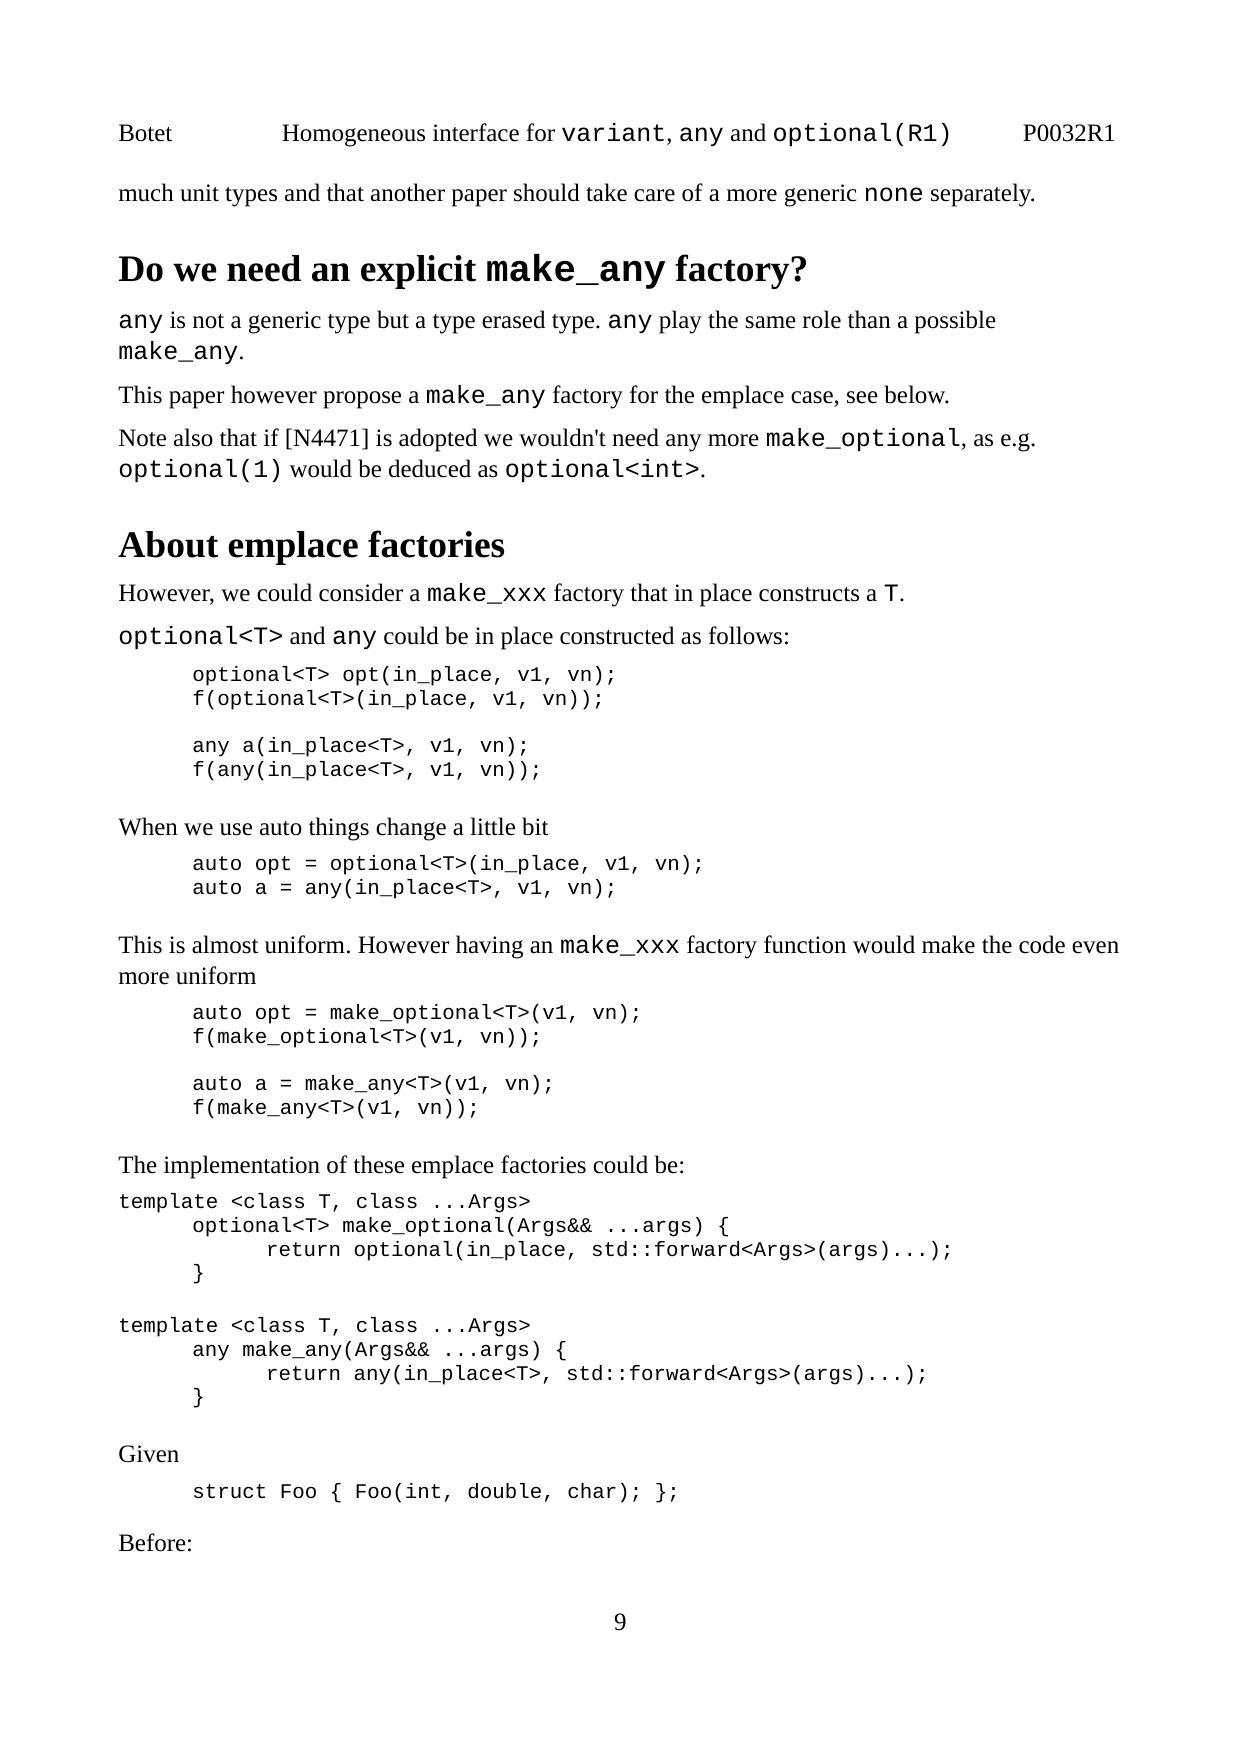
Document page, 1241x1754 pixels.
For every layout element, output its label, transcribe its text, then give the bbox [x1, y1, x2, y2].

text much unit types and that another paper should take care of a more generic none separately. [118, 178, 1122, 209]
text auto opt = make_optional<T>(v1, vn); [118, 1002, 1122, 1026]
text f(make_any<T>(v1, vn)); [118, 1097, 1122, 1121]
text When we use auto things change a little bit [118, 812, 1122, 841]
text auto a = any(in_place<T>, v1, vn); [118, 877, 1122, 901]
text template <class T, class ...Args> [118, 1315, 1122, 1339]
text Given [118, 1439, 1122, 1468]
text } [118, 1386, 1122, 1410]
text any make_any(Args&& ...args) { [118, 1339, 1122, 1363]
text template <class T, class ...Args> [118, 1191, 1122, 1215]
text optional<T> make_optional(Args&& ...args) { [118, 1215, 1122, 1238]
text optional<T> and any could be in place constructed as follows: [118, 621, 1122, 652]
text Note also that if [N4471] is adopted we wouldn't need any more make_optional, as e.g. optional(1) would be deduced as optional<int>. [118, 423, 1122, 485]
text However, we could consider a make_xxx factory that in place constructs a T. [118, 578, 1122, 609]
text optional<T> opt(in_place, v1, vn); [118, 664, 1122, 688]
text f(optional<T>(in_place, v1, vn)); [118, 688, 1122, 712]
text This is almost uniform. However having an make_xxx factory function would make the code even more uniform [118, 930, 1122, 990]
text The implementation of these emplace factories could be: [118, 1150, 1122, 1179]
text } [118, 1262, 1122, 1286]
text any a(in_place<T>, v1, vn); [118, 735, 1122, 759]
text auto opt = optional<T>(in_place, v1, vn); [118, 853, 1122, 877]
text return optional(in_place, std::forward<Args>(args)...); [118, 1238, 1122, 1262]
text Before: [118, 1528, 1122, 1557]
text struct Foo { Foo(int, double, char); }; [118, 1481, 1122, 1504]
text return any(in_place<T>, std::forward<Args>(args)...); [118, 1363, 1122, 1386]
text any is not a generic type but a type erased type. any play the same role than a possible make_any. [118, 306, 1122, 367]
subtitle Do we need an explicit make_any factory? [118, 247, 1122, 293]
text f(any(in_place<T>, v1, vn)); [118, 759, 1122, 783]
text f(make_optional<T>(v1, vn)); [118, 1026, 1122, 1049]
text This paper however propose a make_any factory for the emplace case, see below. [118, 380, 1122, 411]
text auto a = make_any<T>(v1, vn); [118, 1073, 1122, 1097]
subtitle About emplace factories [118, 522, 1122, 565]
